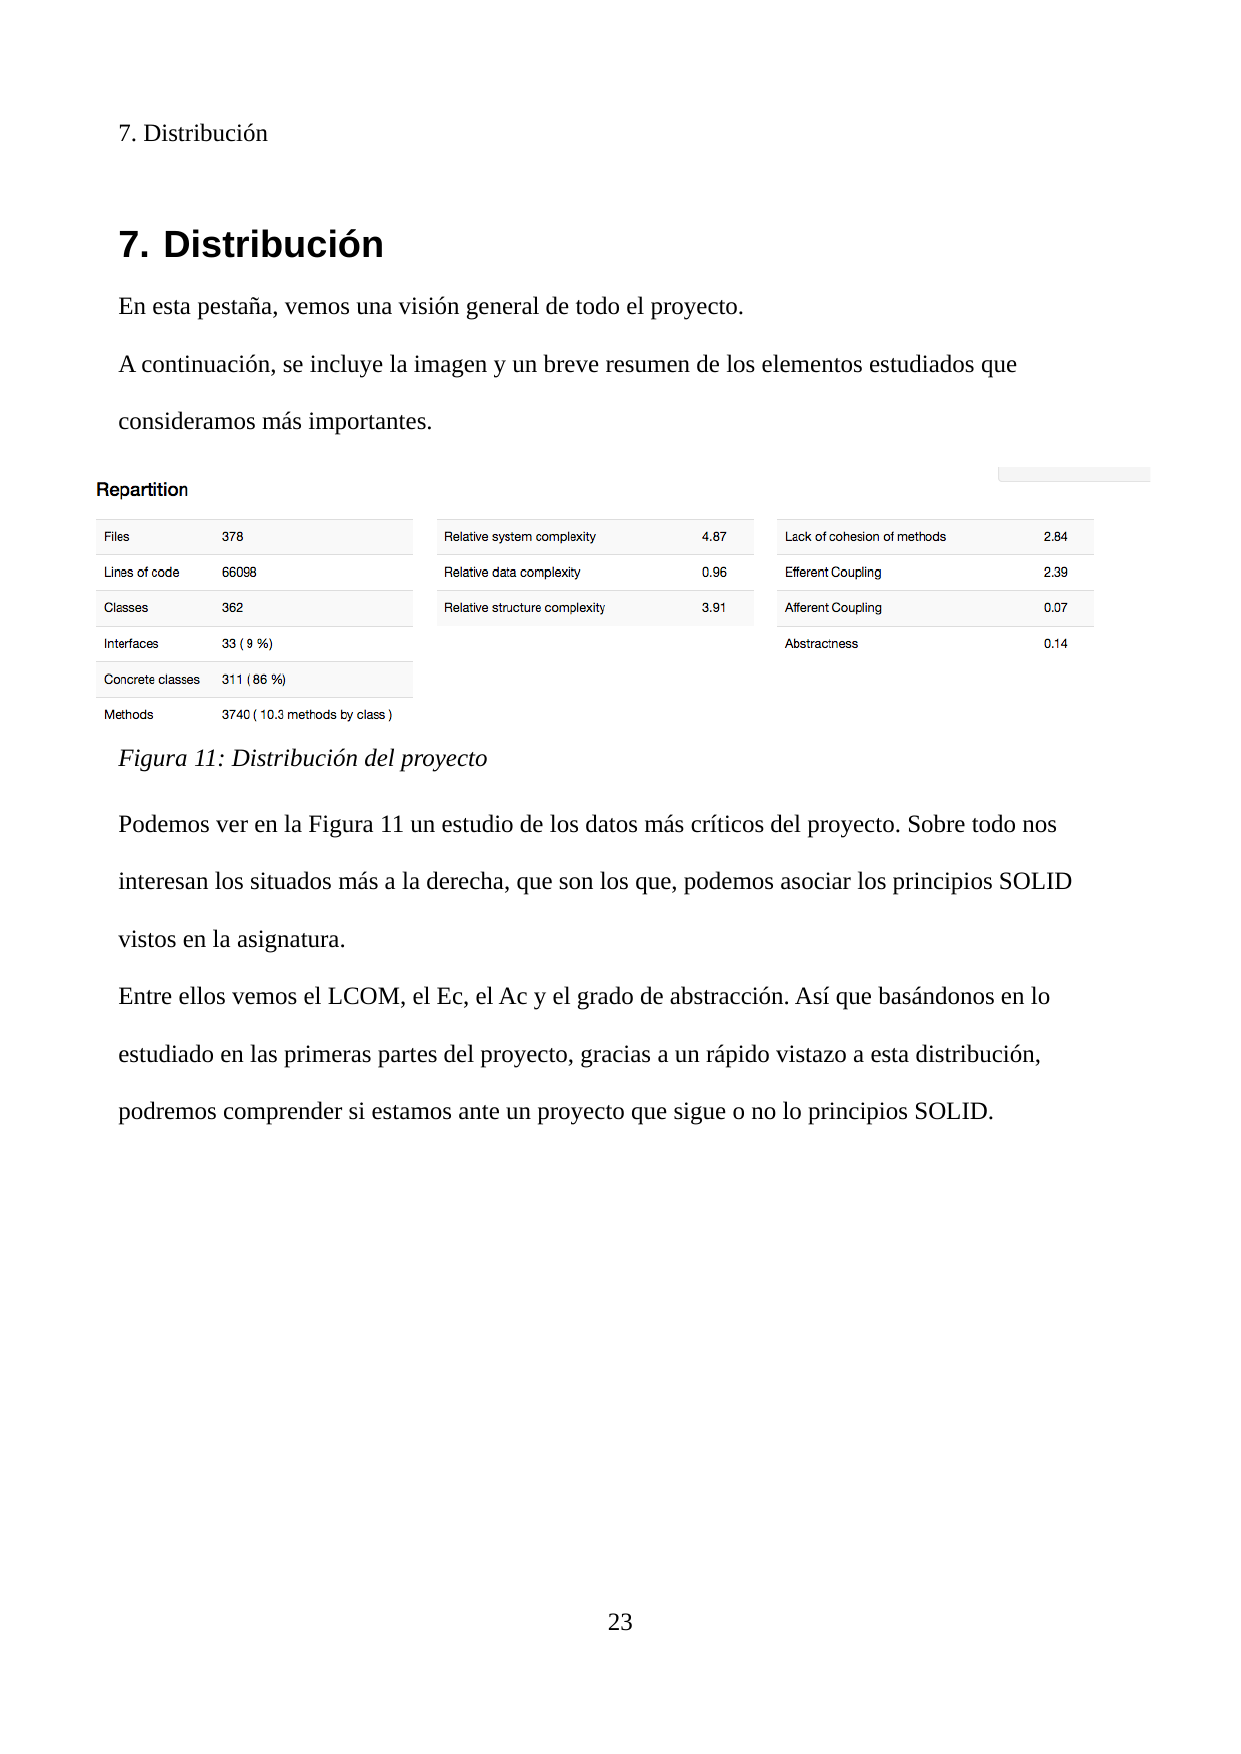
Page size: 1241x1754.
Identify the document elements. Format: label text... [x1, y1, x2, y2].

text Entre ellos vemos el LCOM, el Ec, el Ac y el grado de abstracción. Así que basándonos en lo estudiado en las primeras partes del proyecto, gracias a un rápido vistazo a esta distribución, podremos comprender si estamos ante un proyecto que sigue o no lo principios SOLID. [118, 973, 1122, 1125]
text Figura 11: Distribución del proyecto [118, 726, 1122, 772]
text Podemos ver en la Figura 11 un estudio de los datos más críticos del proyecto. Sobre todo nos interesan los situados más a la derecha, que son los que, podemos asociar los principios SOLID vistos en la asignatura. [118, 772, 1122, 953]
picture [89, 467, 1151, 726]
text A continuación, se incluye la imagen y un breve resumen de los elementos estudiados que consideramos más importantes. [118, 340, 1122, 435]
text En esta pestaña, vemos una visión general de todo el proyecto. [118, 278, 1122, 320]
subtitle Distribución [118, 201, 1122, 265]
text [118, 455, 1122, 467]
